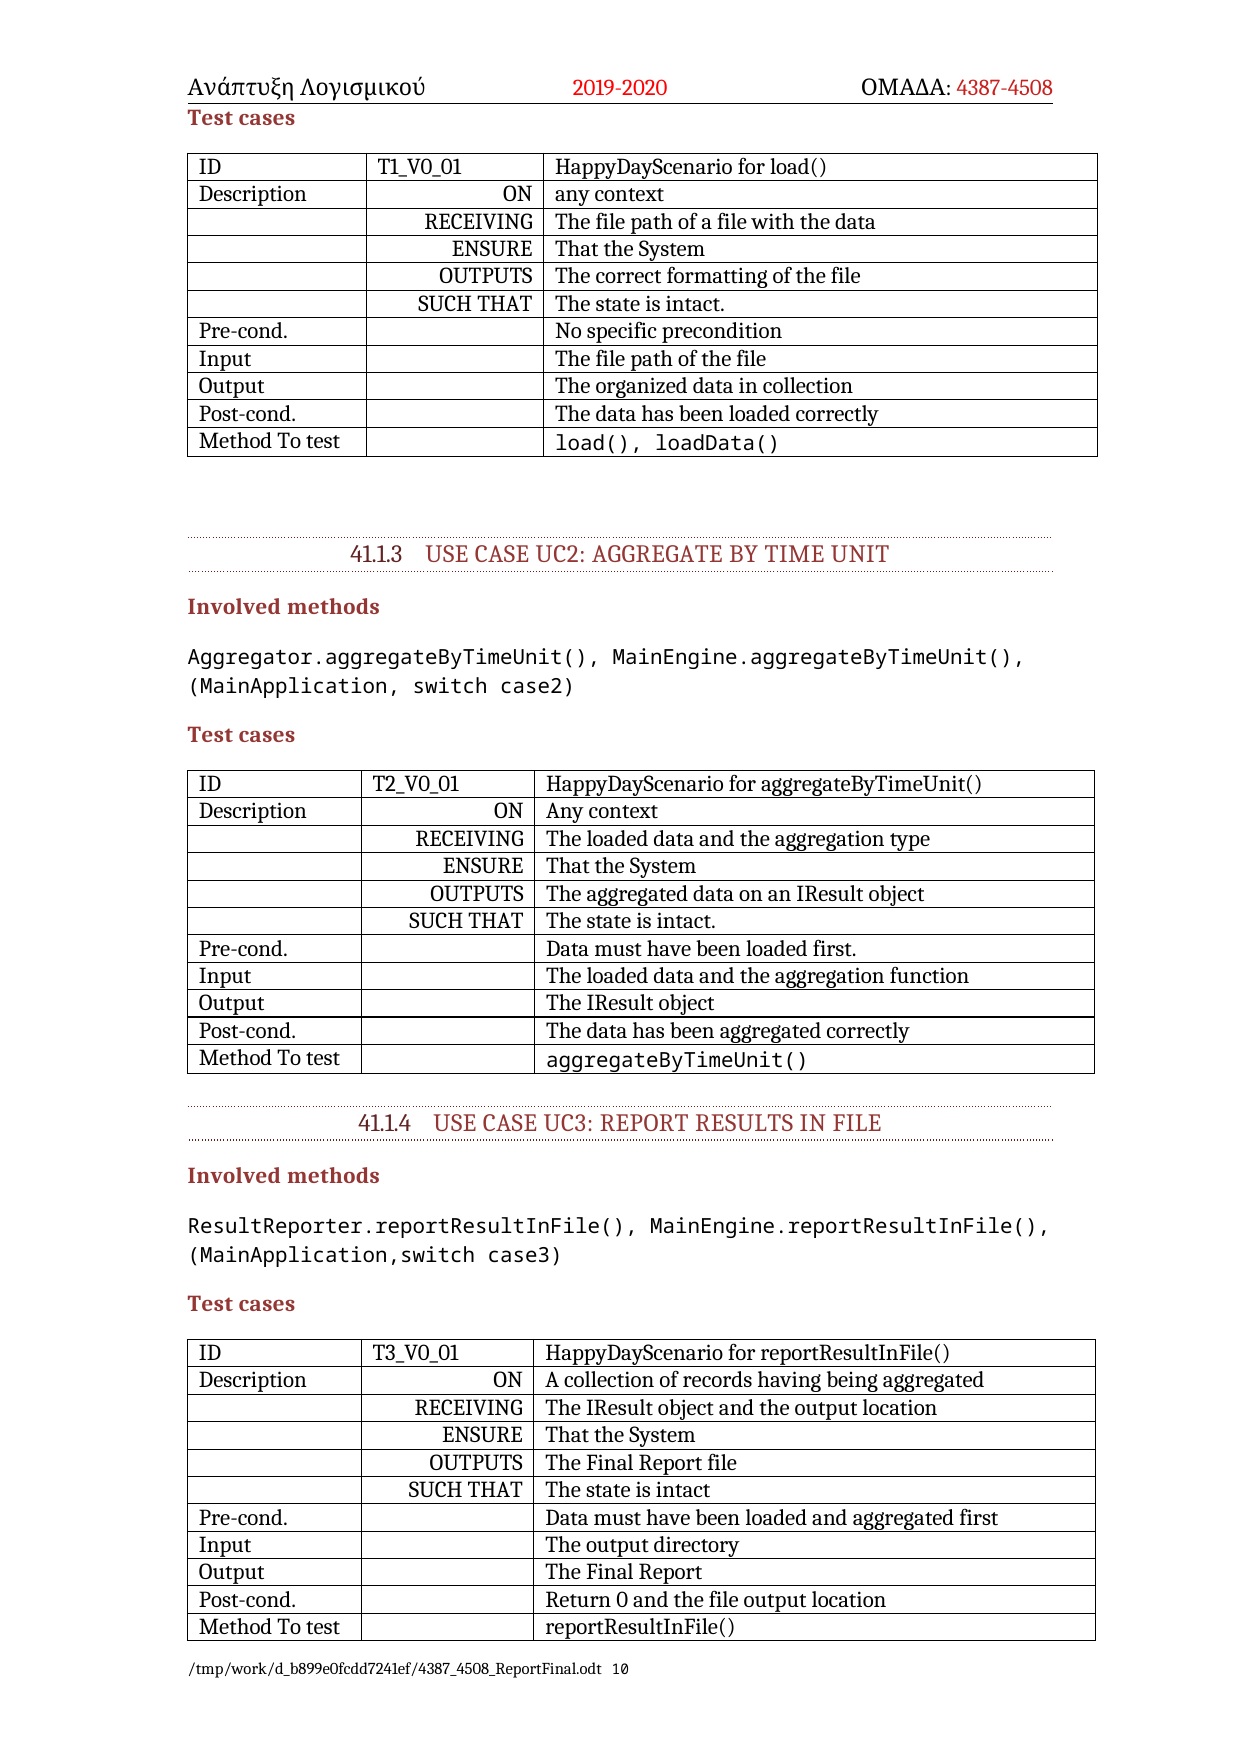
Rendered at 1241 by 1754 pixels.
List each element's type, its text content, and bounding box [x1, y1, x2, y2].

table_cell Method To test [188, 428, 366, 456]
table_cell The file path of the file [544, 346, 1097, 372]
table_cell [188, 1422, 361, 1448]
table_cell [362, 990, 534, 1016]
table_cell A collection of records having being aggregated [534, 1367, 1095, 1394]
table_cell ON [362, 798, 534, 825]
table_header HappyDayScenario for load() [544, 154, 1097, 180]
table_cell Data must have been loaded and aggregated first [534, 1504, 1095, 1531]
table_cell load(), loadData() [544, 428, 1097, 456]
table_header T1_V0_01 [367, 154, 543, 180]
table_cell The aggregated data on an IResult object [535, 881, 1094, 907]
table_cell [188, 291, 366, 317]
table_cell Pre-cond. [188, 1504, 361, 1531]
table_cell [188, 1450, 361, 1476]
table_header T3_V0_01 [362, 1340, 533, 1366]
table_header ID [188, 1340, 361, 1366]
table_cell [188, 1477, 361, 1503]
table_cell ENSURE [362, 853, 534, 879]
table_cell The data has been aggregated correctly [535, 1018, 1094, 1044]
table_cell [188, 853, 361, 879]
table_cell [362, 1586, 533, 1613]
table_cell Input [188, 963, 361, 989]
table_cell The organized data in collection [544, 373, 1097, 399]
table_cell [188, 209, 366, 235]
table_cell RECEIVING [362, 826, 534, 852]
table_cell Description [188, 1367, 361, 1394]
table_cell The loaded data and the aggregation type [535, 826, 1094, 852]
table_cell [362, 1559, 533, 1585]
table_cell The loaded data and the aggregation function [535, 963, 1094, 989]
table_cell That the System [535, 853, 1094, 879]
table_cell Pre-cond. [188, 318, 366, 344]
table_header T2_V0_01 [362, 771, 534, 797]
table_cell That the System [544, 236, 1097, 262]
table_cell aggregateByTimeUnit() [535, 1045, 1094, 1073]
text Test cases [187, 104, 1053, 131]
table_cell The data has been loaded correctly [544, 400, 1097, 427]
table_cell [362, 1018, 534, 1044]
table_cell OUTPUTS [362, 881, 534, 907]
table_cell The state is intact. [535, 908, 1094, 934]
table_cell Any context [535, 798, 1094, 825]
table_cell Return 0 and the file output location [534, 1586, 1095, 1613]
table_cell [188, 263, 366, 290]
table_cell The Final Report [534, 1559, 1095, 1585]
subtitle Use case UC3: REPORT RESULTS IN FILE [187, 1106, 1053, 1141]
table_cell [362, 1532, 533, 1558]
table_cell Post-cond. [188, 400, 366, 427]
table_cell Output [188, 1559, 361, 1585]
table_cell [188, 881, 361, 907]
table_header HappyDayScenario for reportResultInFile() [534, 1340, 1095, 1366]
table_cell Data must have been loaded first. [535, 935, 1094, 962]
table_cell ON [362, 1367, 533, 1394]
table_cell The correct formatting of the file [544, 263, 1097, 290]
text Aggregator.aggregateByTimeUnit(), MainEngine.aggregateByTimeUnit(), (MainApplication, switch case2) [187, 642, 1053, 700]
table_cell The IResult object and the output location [534, 1395, 1095, 1421]
text Involved methods [187, 594, 1053, 620]
text ResultReporter.reportResultInFile(), MainEngine.reportResultInFile(), (MainApplication,switch case3) [187, 1211, 1053, 1269]
text Involved methods [187, 1163, 1053, 1189]
table_cell [367, 400, 543, 427]
table_cell Method To test [188, 1045, 361, 1073]
table_cell Post-cond. [188, 1018, 361, 1044]
table_cell [367, 346, 543, 372]
table_cell [362, 1504, 533, 1531]
table_cell Description [188, 798, 361, 825]
table_cell ENSURE [362, 1422, 533, 1448]
table_cell [362, 935, 534, 962]
table_cell SUCH THAT [367, 291, 543, 317]
table_cell ON [367, 181, 543, 207]
table_cell The state is intact. [544, 291, 1097, 317]
table_cell any context [544, 181, 1097, 207]
table_header ID [188, 154, 366, 180]
table_cell [367, 318, 543, 344]
table_cell [362, 1614, 533, 1640]
table_cell RECEIVING [362, 1395, 533, 1421]
table_header HappyDayScenario for aggregateByTimeUnit() [535, 771, 1094, 797]
table_cell Description [188, 181, 366, 207]
table_cell RECEIVING [367, 209, 543, 235]
table_cell Input [188, 346, 366, 372]
table_cell Pre-cond. [188, 935, 361, 962]
table_header ID [188, 771, 361, 797]
table_cell The output directory [534, 1532, 1095, 1558]
table_cell The file path of a file with the data [544, 209, 1097, 235]
table_cell OUTPUTS [362, 1450, 533, 1476]
table_cell Output [188, 990, 361, 1016]
table_cell The IResult object [535, 990, 1094, 1016]
table_cell [362, 1045, 534, 1073]
table_cell [188, 236, 366, 262]
table_cell SUCH THAT [362, 908, 534, 934]
table_cell OUTPUTS [367, 263, 543, 290]
table_cell Method To test [188, 1614, 361, 1640]
text Test cases [187, 722, 1053, 748]
table_cell [188, 1395, 361, 1421]
table_cell Post-cond. [188, 1586, 361, 1613]
text Test cases [187, 1291, 1053, 1317]
table_cell [362, 963, 534, 989]
subtitle Use case UC2: AGGREGATE BY TIME UNIT [187, 537, 1053, 572]
table_cell No specific precondition [544, 318, 1097, 344]
table_cell The Final Report file [534, 1450, 1095, 1476]
table_cell Input [188, 1532, 361, 1558]
table_cell The state is intact [534, 1477, 1095, 1503]
table_cell [188, 826, 361, 852]
table_cell ENSURE [367, 236, 543, 262]
table_cell Output [188, 373, 366, 399]
table_cell reportResultInFile() [534, 1614, 1095, 1640]
table_cell SUCH THAT [362, 1477, 533, 1503]
table_cell [367, 428, 543, 456]
table_cell [188, 908, 361, 934]
table_cell [367, 373, 543, 399]
table_cell That the System [534, 1422, 1095, 1448]
